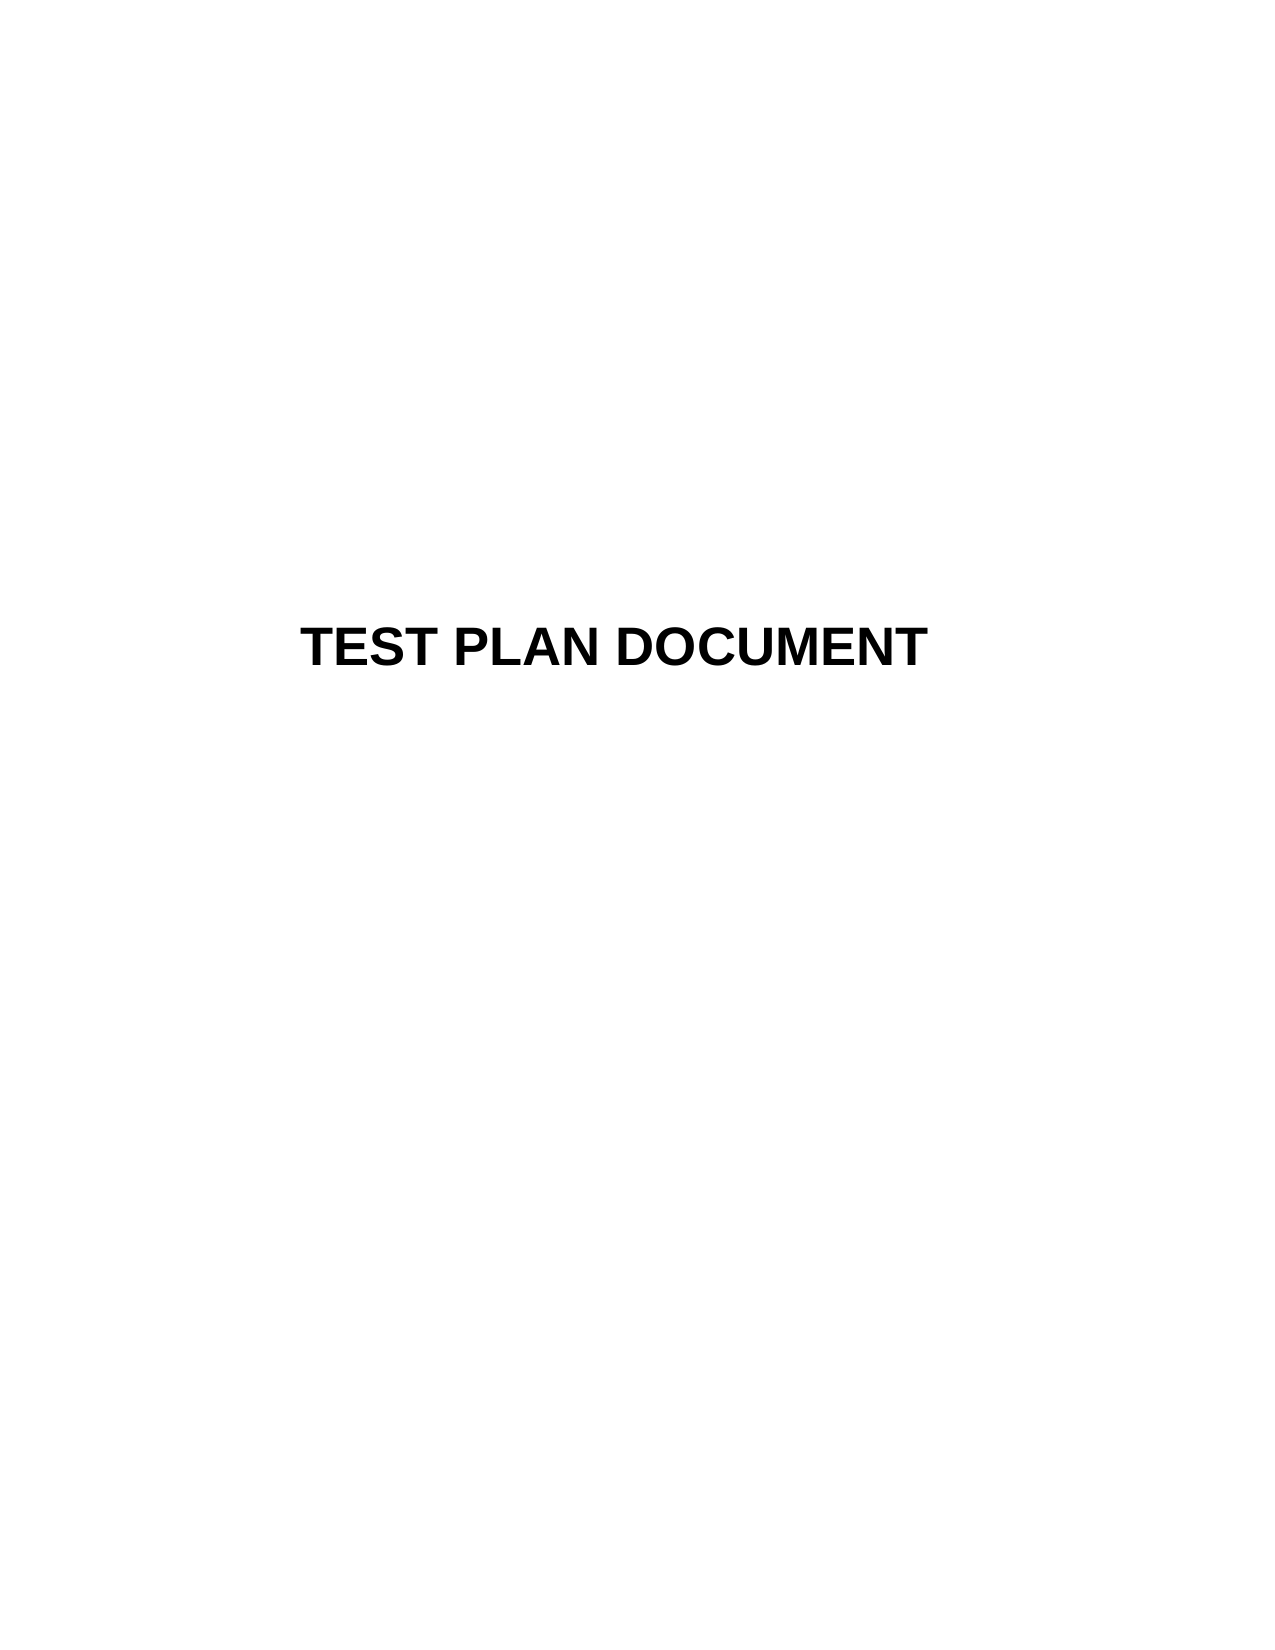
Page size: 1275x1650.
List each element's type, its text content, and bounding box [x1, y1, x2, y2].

text TEST PLAN DOCUMENT [300, 614, 1125, 677]
